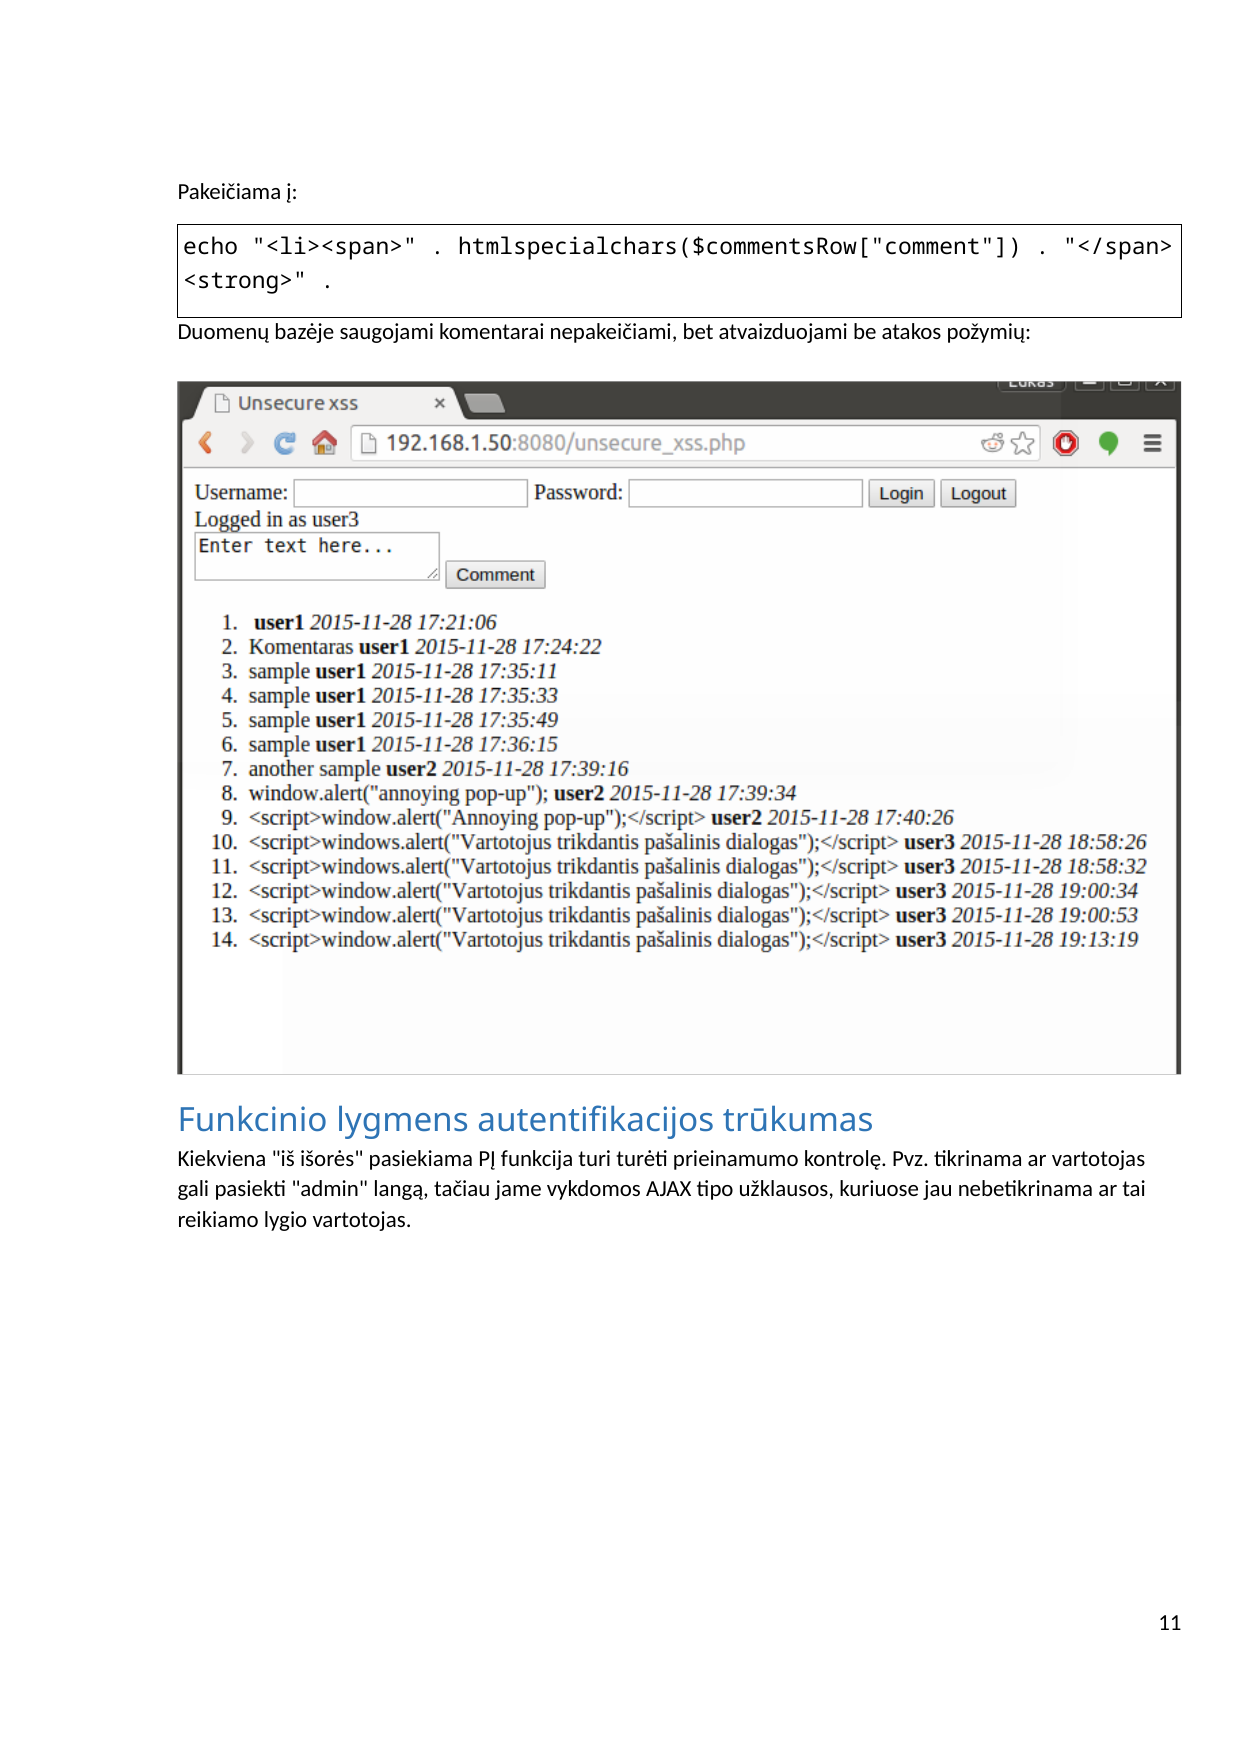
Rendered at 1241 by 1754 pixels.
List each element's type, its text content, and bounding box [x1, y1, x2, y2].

text Kiekviena "iš išorės" pasiekiama PĮ funkcija turi turėti prieinamumo kontrolę. Pvz. tikrinama ar vartotojas gali pasiekti "admin" langą, tačiau jame vykdomos AJAX tipo užklausos, kuriuose jau nebetikrinama ar tai reikiamo lygio vartotojas. [177, 1144, 1181, 1233]
table_header echo "<li><span>" . htmlspecialchars($commentsRow["comment"]) . "</span> <strong>" . [178, 225, 1181, 317]
subtitle Funkcinio lygmens autentifikacijos trūkumas [177, 1092, 1181, 1141]
text Pakeičiama į: [177, 177, 1181, 205]
text Duomenų bazėje saugojami komentarai nepakeičiami, bet atvaizduojami be atakos požymių: [177, 318, 1181, 345]
picture [177, 364, 1182, 1092]
